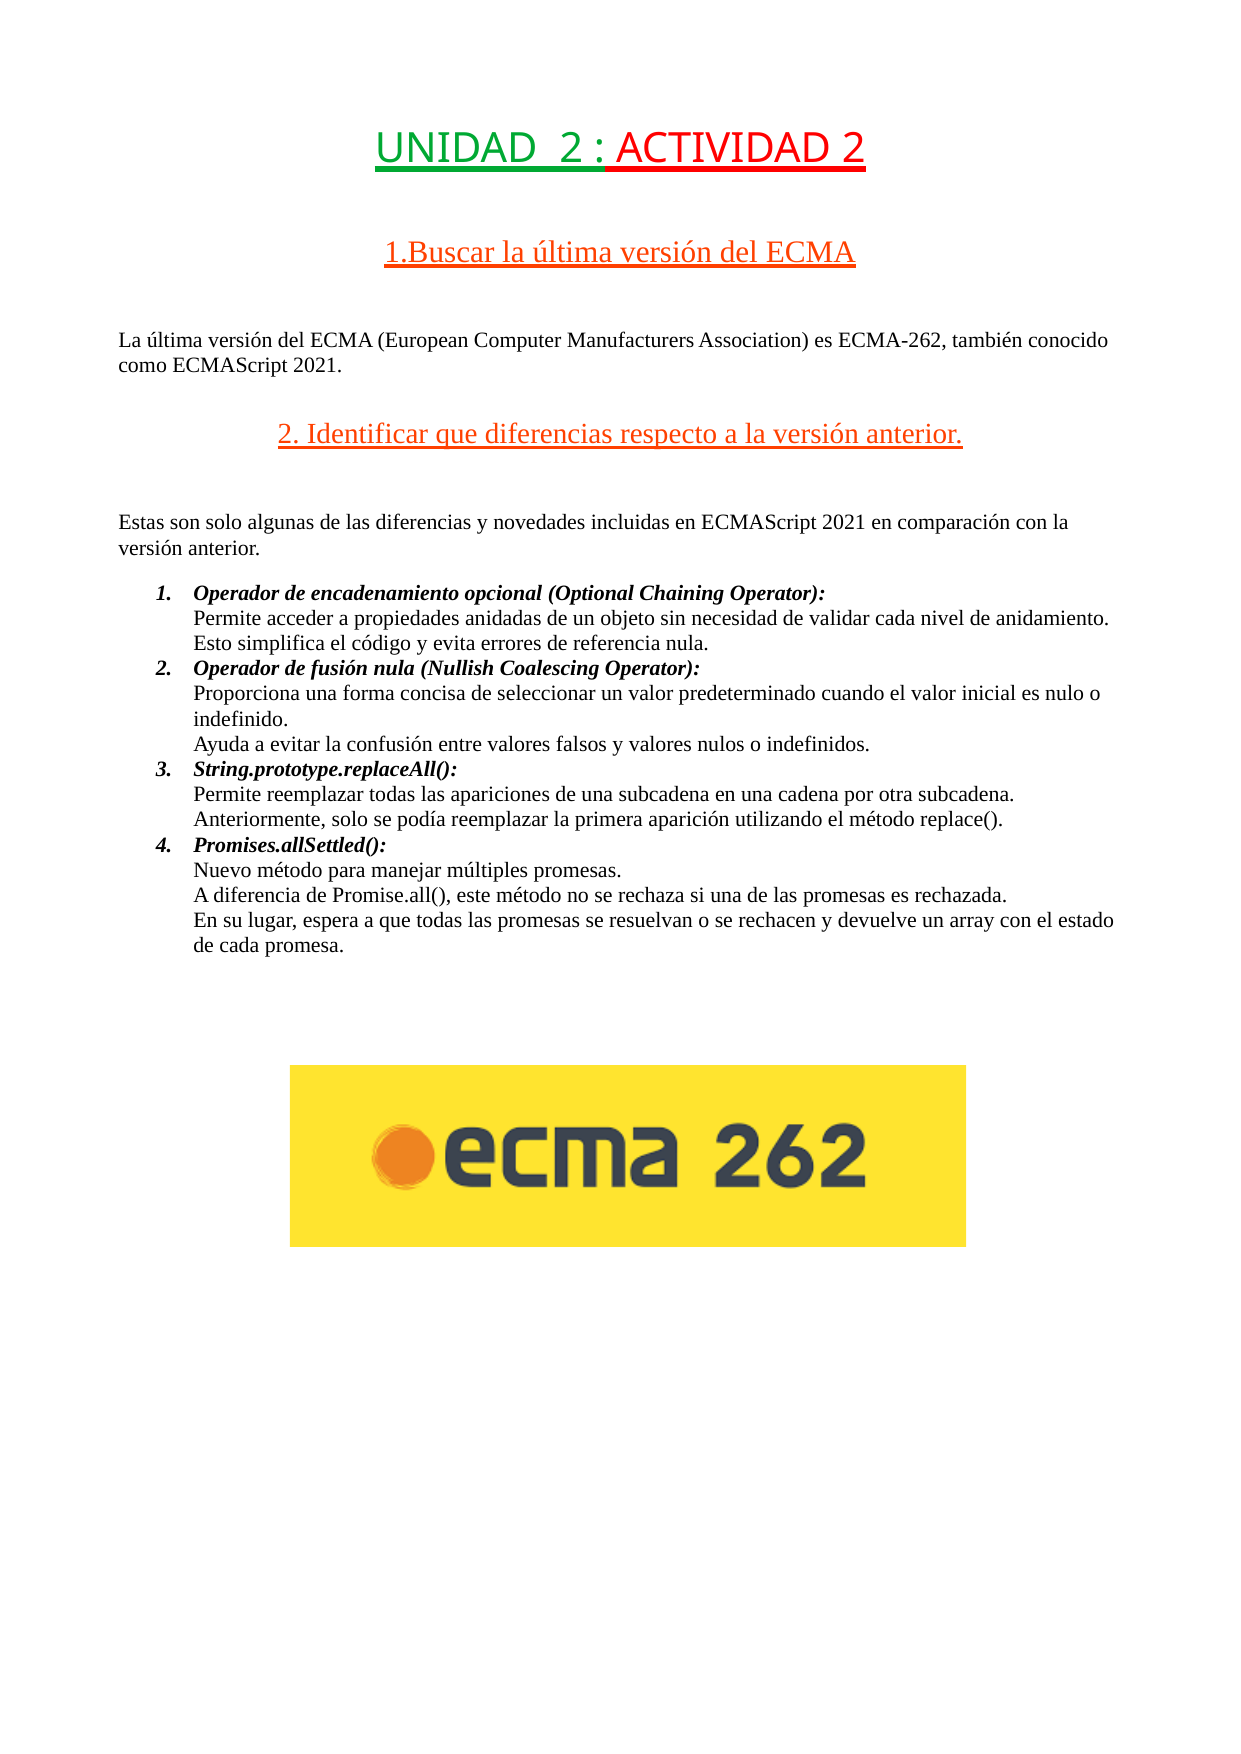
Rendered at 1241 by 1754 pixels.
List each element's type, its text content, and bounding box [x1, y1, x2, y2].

list Operador de encadenamiento opcional (Optional Chaining Operator): [156, 579, 1122, 605]
text 2. Identificar que diferencias respecto a la versión anterior. [118, 417, 1122, 450]
list Ayuda a evitar la confusión entre valores falsos y valores nulos o indefinidos. [156, 731, 1122, 756]
list String.prototype.replaceAll(): [156, 756, 1122, 781]
list En su lugar, espera a que todas las promesas se resuelvan o se rechacen y devuelve un array con el estado de cada promesa. [156, 907, 1122, 958]
list Operador de fusión nula (Nullish Coalescing Operator): [156, 655, 1122, 680]
text Estas son solo algunas de las diferencias y novedades incluidas en ECMAScript 2021 en comparación con la versión anterior. [118, 509, 1122, 560]
text 1.Buscar la última versión del ECMA [118, 233, 1122, 269]
list Permite reemplazar todas las apariciones de una subcadena en una cadena por otra subcadena. Anteriormente, solo se podía reemplazar la primera aparición utilizando el método replace(). [156, 781, 1122, 832]
list A diferencia de Promise.all(), este método no se rechaza si una de las promesas es rechazada. [156, 882, 1122, 907]
list Permite acceder a propiedades anidadas de un objeto sin necesidad de validar cada nivel de anidamiento. Esto simplifica el código y evita errores de referencia nula. [156, 605, 1122, 655]
list Proporciona una forma concisa de seleccionar un valor predeterminado cuando el valor inicial es nulo o indefinido. [156, 680, 1122, 731]
picture [289, 1065, 967, 1247]
list Nuevo método para manejar múltiples promesas. [156, 857, 1122, 882]
text La última versión del ECMA (European Computer Manufacturers Association) es ECMA-262, también conocido como ECMAScript 2021. [118, 327, 1122, 377]
list Promises.allSettled(): [156, 832, 1122, 857]
